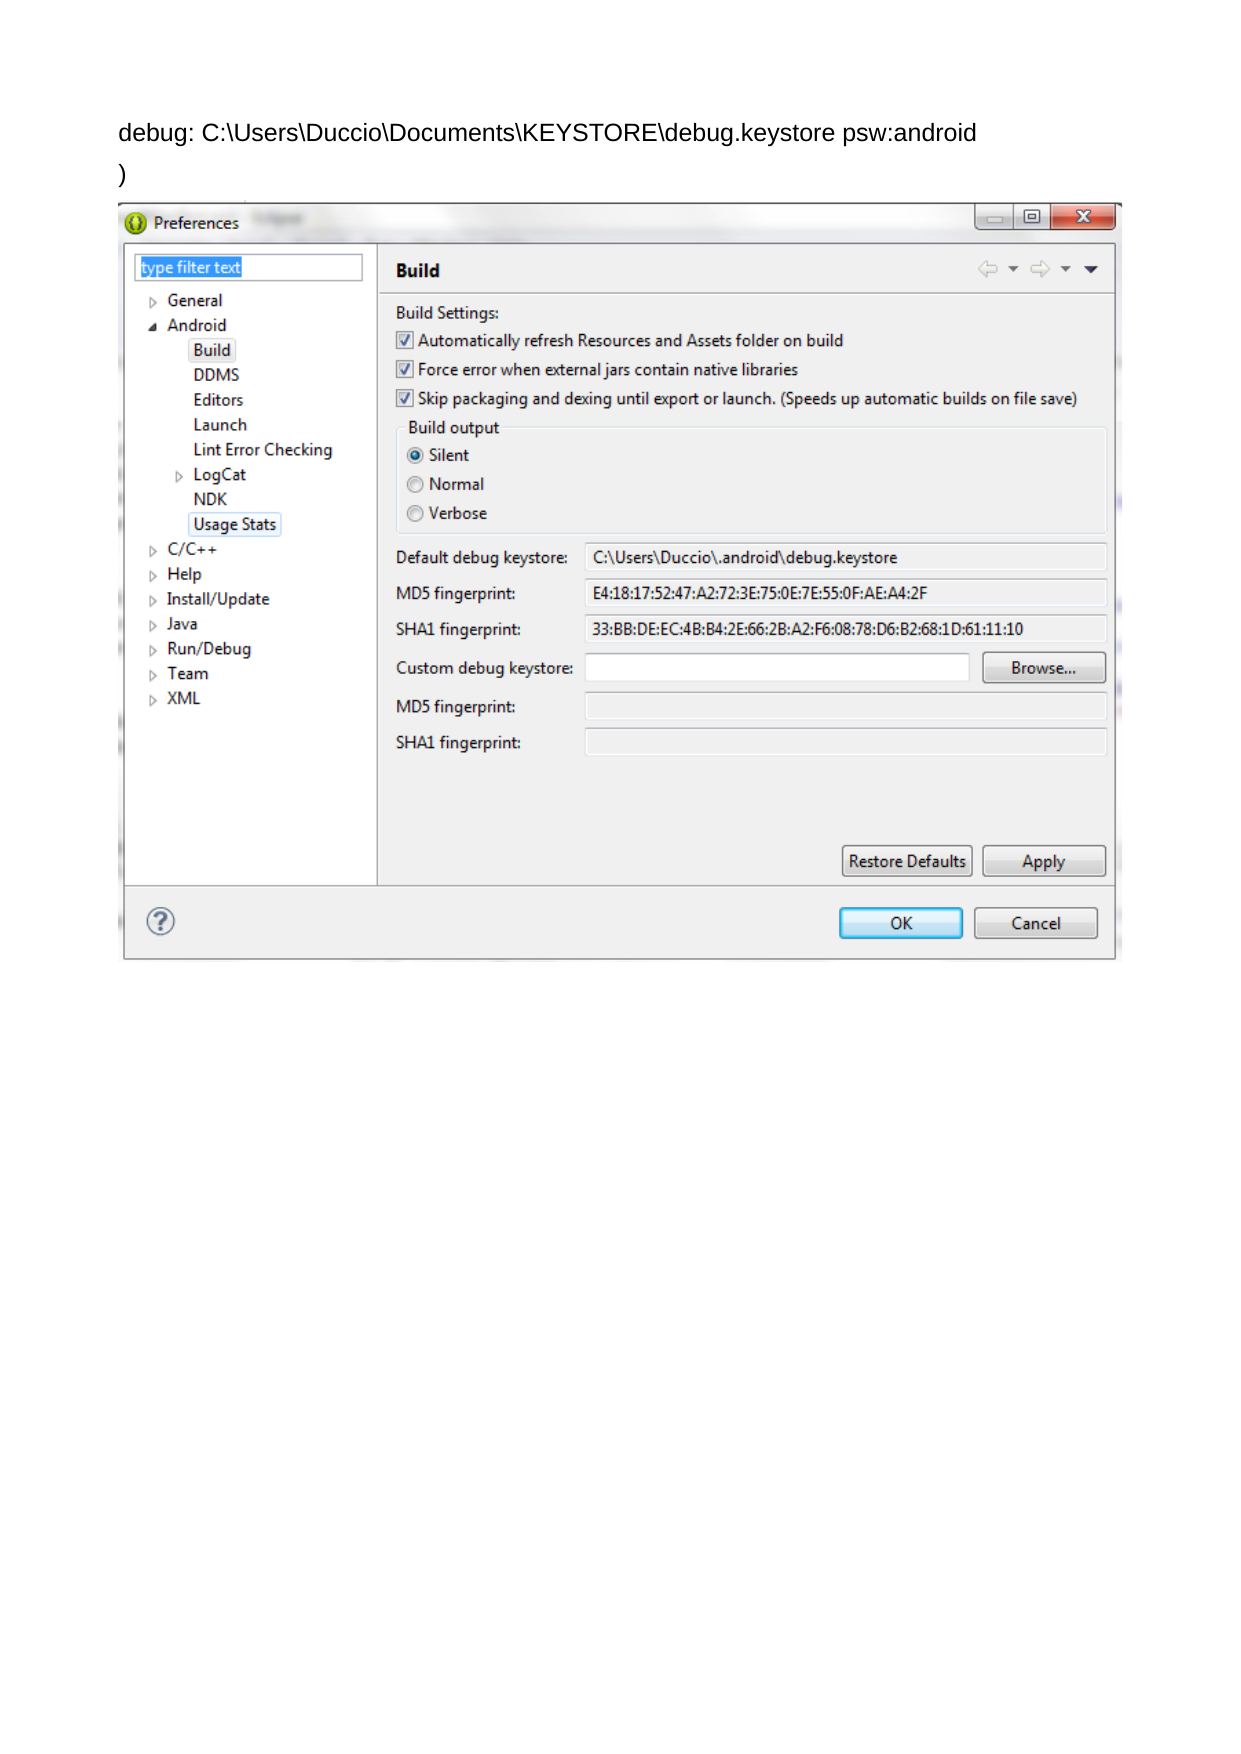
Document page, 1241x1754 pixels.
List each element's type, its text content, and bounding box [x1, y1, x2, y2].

text ) [118, 159, 1122, 188]
text debug: C:\Users\Duccio\Documents\KEYSTORE\debug.keystore psw:android [118, 118, 1122, 147]
